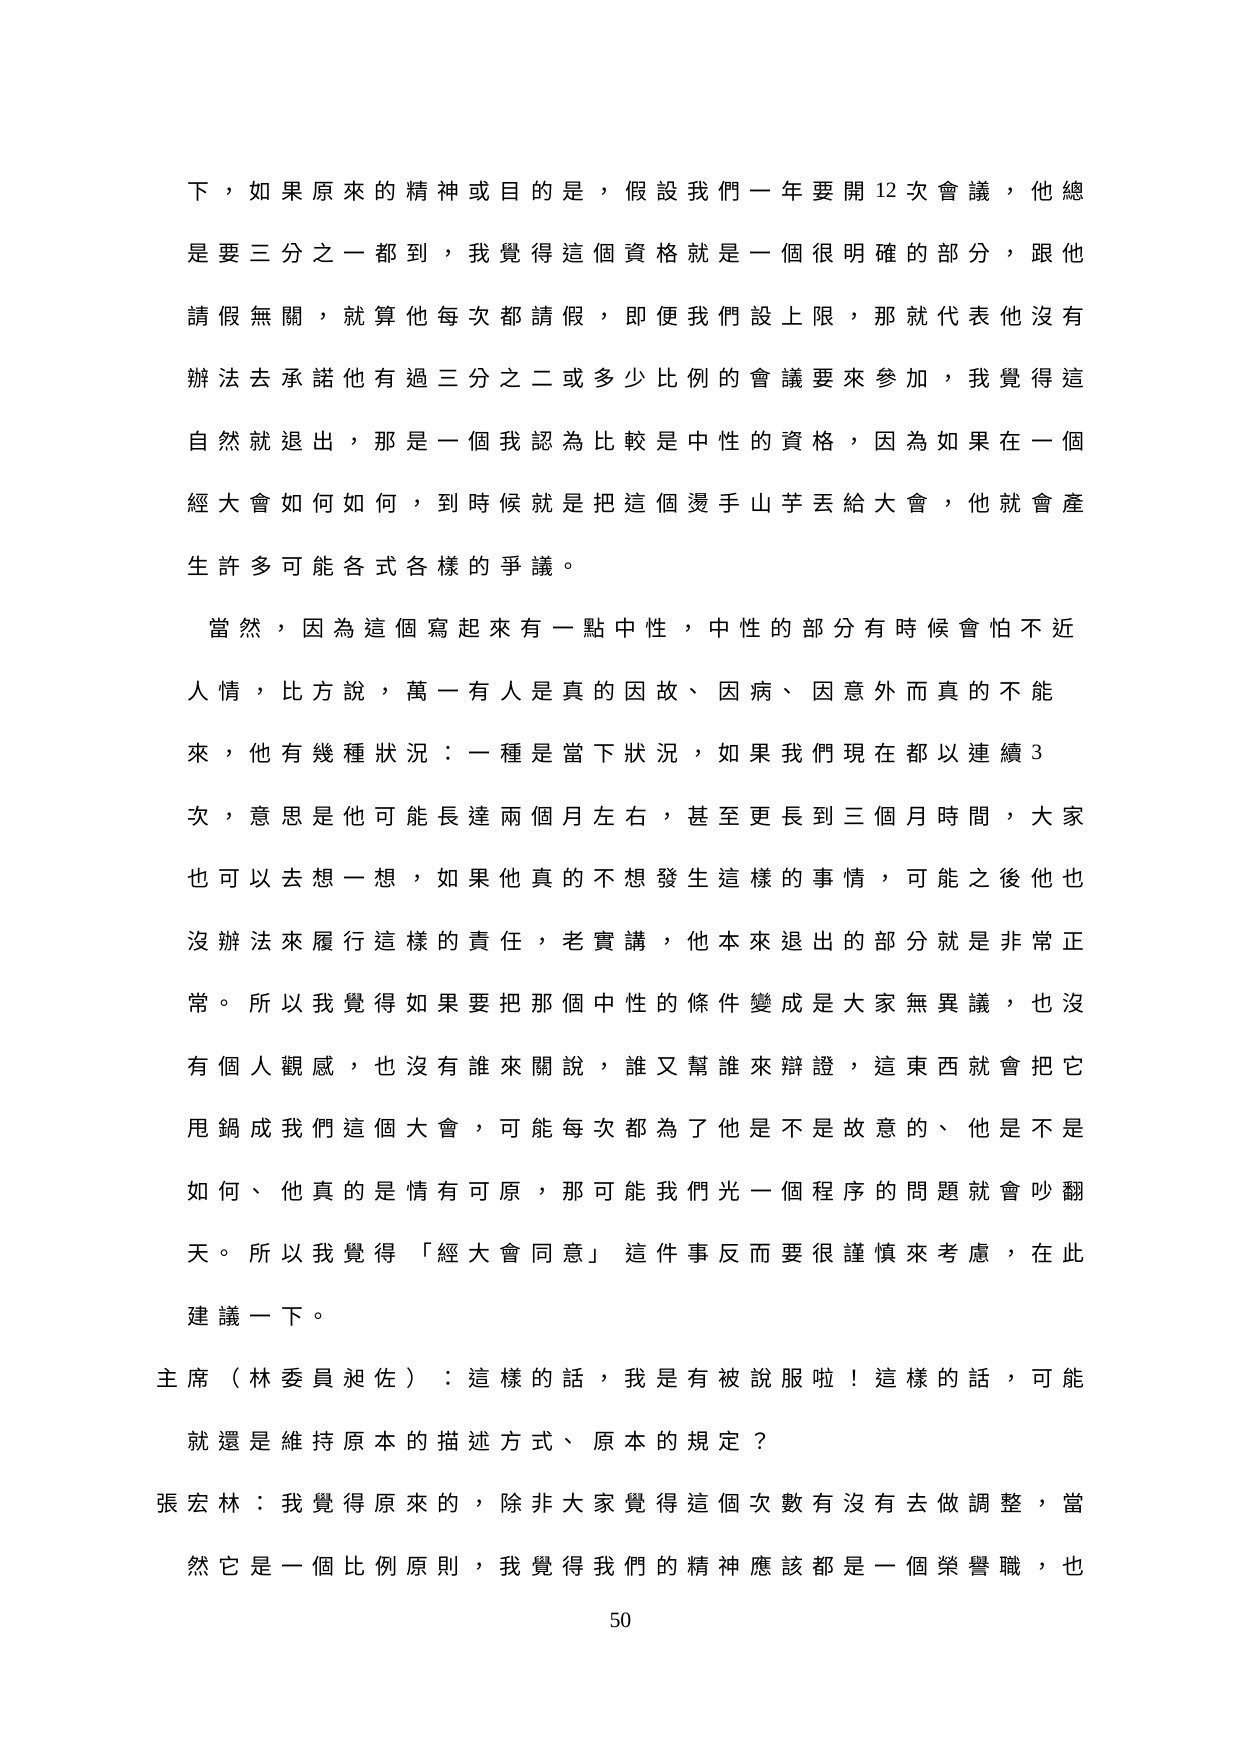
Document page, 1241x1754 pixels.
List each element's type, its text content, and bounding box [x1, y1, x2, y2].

text 當然，因為這個寫起來有一點中性，中性的部分有時候會怕不近人情，比方說，萬一有人是真的因故、因病、因意外而真的不能來，他有幾種狀況：一種是當下狀況，如果我們現在都以連續3次，意思是他可能長達兩個月左右，甚至更長到三個月時間，大家也可以去想一想，如果他真的不想發生這樣的事情，可能之後他也沒辦法來履行這樣的責任，老實講，他本來退出的部分就是非常正常。所以我覺得如果要把那個中性的條件變成是大家無異議，也沒有個人觀感，也沒有誰來關說，誰又幫誰來辯證，這東西就會把它甩鍋成我們這個大會，可能每次都為了他是不是故意的、他是不是如何、他真的是情有可原，那可能我們光一個程序的問題就會吵翻天。所以我覺得「經大會同意」這件事反而要很謹慎來考慮，在此建議一下。 [173, 596, 1089, 1346]
text 張宏林：我覺得原來的，除非大家覺得這個次數有沒有去做調整，當然它是一個比例原則，我覺得我們的精神應該都是一個榮譽職，也 [151, 1471, 1089, 1596]
text 下，如果原來的精神或目的是，假設我們一年要開12次會議，他總是要三分之一都到，我覺得這個資格就是一個很明確的部分，跟他請假無關，就算他每次都請假，即便我們設上限，那就代表他沒有辦法去承諾他有過三分之二或多少比例的會議要來參加，我覺得這自然就退出，那是一個我認為比較是中性的資格，因為如果在一個經大會如何如何，到時候就是把這個燙手山芋丟給大會，他就會產生許多可能各式各樣的爭議。 [151, 158, 1089, 596]
text 主席（林委員昶佐）：這樣的話，我是有被說服啦！這樣的話，可能就還是維持原本的描述方式、原本的規定？ [151, 1346, 1089, 1471]
